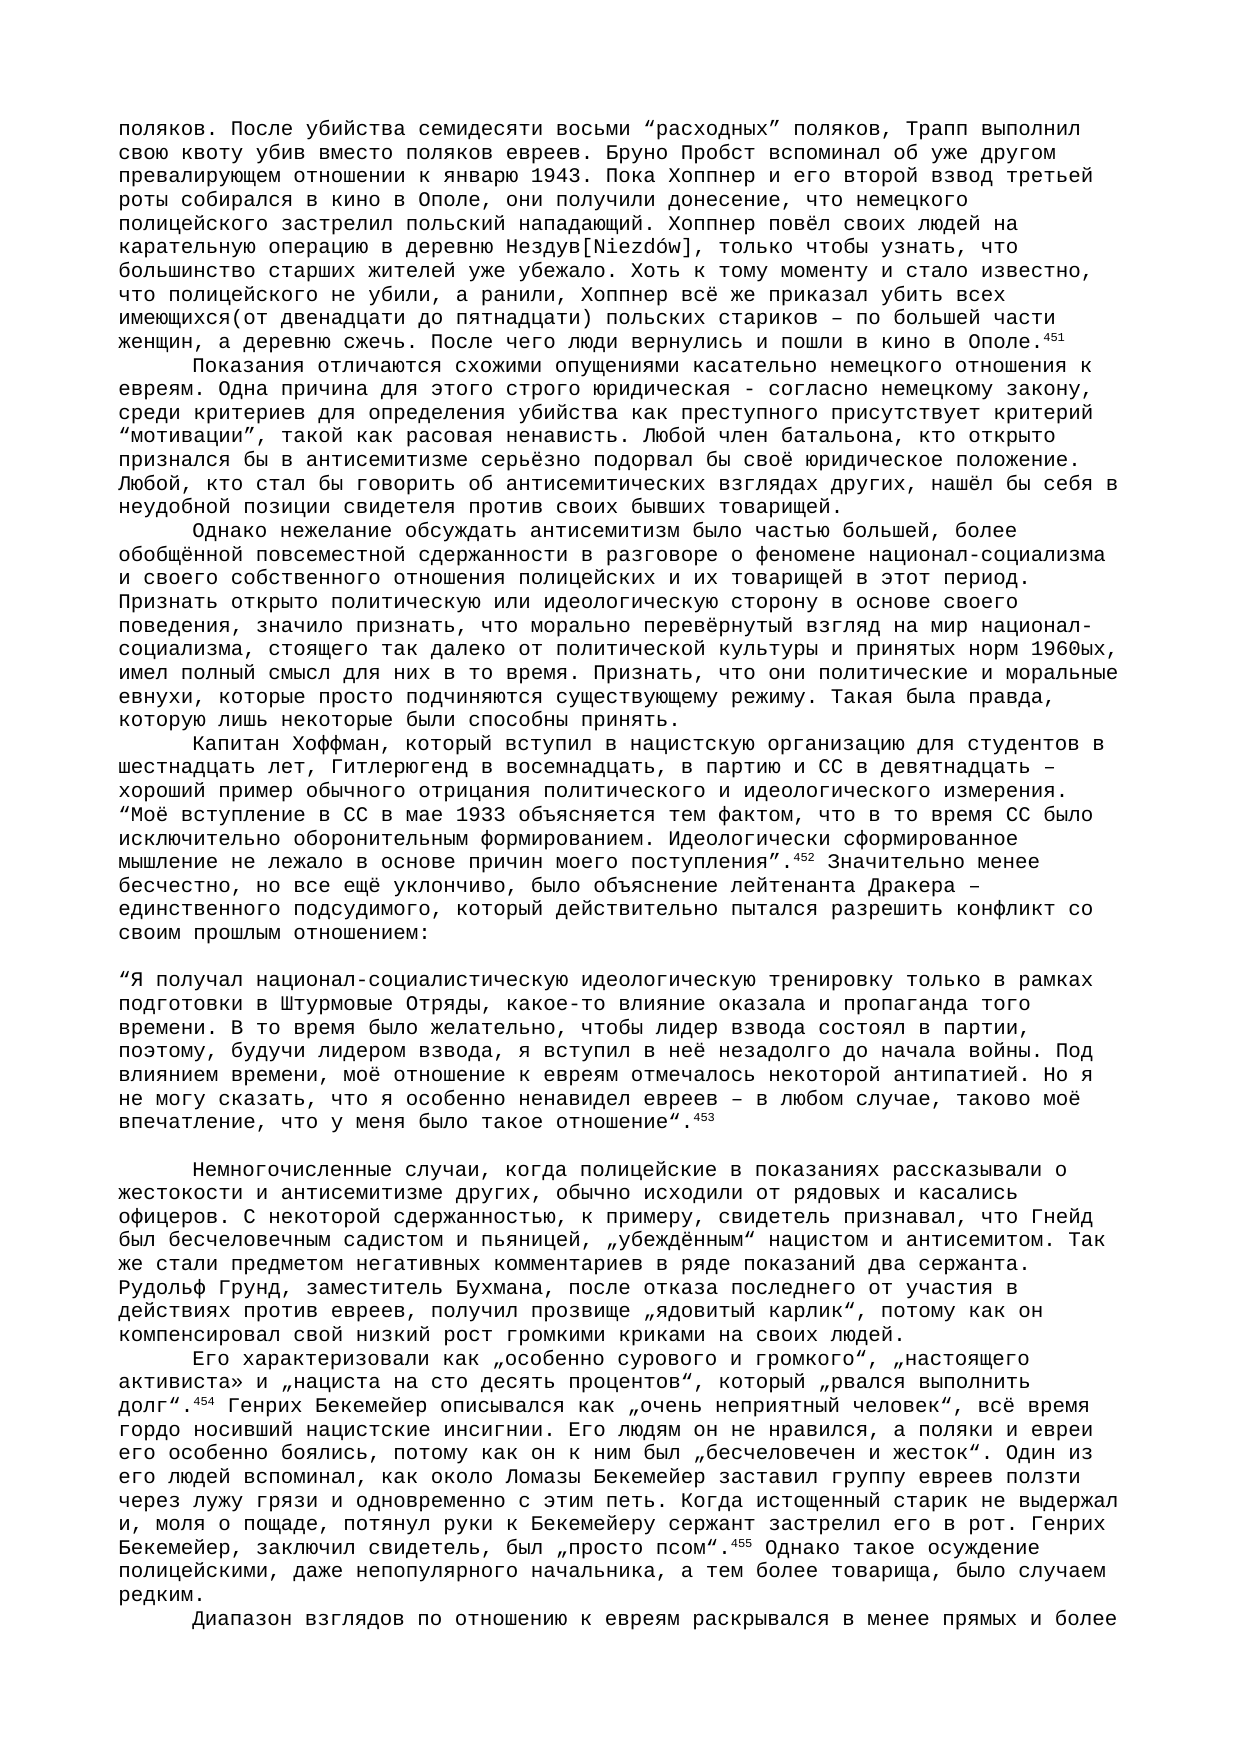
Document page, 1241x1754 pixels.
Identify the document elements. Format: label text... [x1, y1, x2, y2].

text Однако нежелание обсуждать антисемитизм было частью большей, более обобщённой повсеместной сдержанности в разговоре о феномене национал-социализма и своего собственного отношения полицейских и их товарищей в этот период. Признать открыто политическую или идеологическую сторону в основе своего поведения, значило признать, что морально перевёрнутый взгляд на мир национал-социализма, стоящего так далеко от политической культуры и принятых норм 1960ых, имел полный смысл для них в то время. Признать, что они политические и моральные евнухи, которые просто подчиняются существующему режиму. Такая была правда, которую лишь некоторые были способны принять. [118, 520, 1122, 733]
text Капитан Хоффман, который вступил в нацистскую организацию для студентов в шестнадцать лет, Гитлерюгенд в восемнадцать, в партию и СС в девятнадцать – хороший пример обычного отрицания политического и идеологического измерения. “Моё вступление в СС в мае 1933 объясняется тем фактом, что в то время СС было исключительно оборонительным формированием. Идеологически сформированное мышление не лежало в основе причин моего поступления”. Значительно менее бесчестно, но все ещё уклончиво, было объяснение лейтенанта Дракера – единственного подсудимого, который действительно пытался разрешить конфликт со своим прошлым отношением: [118, 733, 1122, 946]
text Немногочисленные случаи, когда полицейские в показаниях рассказывали о жестокости и антисемитизме других, обычно исходили от рядовых и касались офицеров. С некоторой сдержанностью, к примеру, свидетель признавал, что Гнейд был бесчеловечным садистом и пьяницей, „убеждённым“ нацистом и антисемитом. Так же стали предметом негативных комментариев в ряде показаний два сержанта. Рудольф Грунд, заместитель Бухмана, после отказа последнего от участия в действиях против евреев, получил прозвище „ядовитый карлик“, потому как он компенсировал свой низкий рост громкими криками на своих людей. [118, 1158, 1122, 1348]
text Его характеризовали как „особенно сурового и громкого“, „настоящего активиста» и „нациста на сто десять процентов“, который „рвался выполнить долг“. Генрих Бекемейер описывался как „очень неприятный человек“, всё время гордо носивший нацистские инсигнии. Его людям он не нравился, а поляки и евреи его особенно боялись, потому как он к ним был „бесчеловечен и жесток“. Один из его людей вспоминал, как около Ломазы Бекемейер заставил группу евреев ползти через лужу грязи и одновременно с этим петь. Когда истощенный старик не выдержал и, моля о пощаде, потянул руки к Бекемейеру сержант застрелил его в рот. Генрих Бекемейер, заключил свидетель, был „просто псом“. Однако такое осуждение полицейскими, даже непопулярного начальника, а тем более товарища, было случаем редким. [118, 1348, 1122, 1608]
text Показания отличаются схожими опущениями касательно немецкого отношения к евреям. Одна причина для этого строго юридическая - согласно немецкому закону, среди критериев для определения убийства как преступного присутствует критерий “мотивации”, такой как расовая ненависть. Любой член батальона, кто открыто признался бы в антисемитизме серьёзно подорвал бы своё юридическое положение. Любой, кто стал бы говорить об антисемитических взглядах других, нашёл бы себя в неудобной позиции свидетеля против своих бывших товарищей. [118, 354, 1122, 520]
text “Я получал национал-социалистическую идеологическую тренировку только в рамках подготовки в Штурмовые Отряды, какое-то влияние оказала и пропаганда того времени. В то время было желательно, чтобы лидер взвода состоял в партии, поэтому, будучи лидером взвода, я вступил в неё незадолго до начала войны. Под влиянием времени, моё отношение к евреям отмечалось некоторой антипатией. Но я не могу сказать, что я особенно ненавидел евреев – в любом случае, таково моё впечатление, что у меня было такое отношение“. [118, 969, 1122, 1135]
text Диапазон взглядов по отношению к евреям раскрывался в менее прямых и более [118, 1608, 1122, 1631]
text поляков. После убийства семидесяти восьми “расходных” поляков, Трапп выполнил свою квоту убив вместо поляков евреев. Бруно Пробст вспоминал об уже другом превалирующем отношении к январю 1943. Пока Хоппнер и его второй взвод третьей роты собирался в кино в Ополе, они получили донесение, что немецкого полицейского застрелил польский нападающий. Хоппнер повёл своих людей на карательную операцию в деревню Нездув[Niezdów], только чтобы узнать, что большинство старших жителей уже убежало. Хоть к тому моменту и стало известно, что полицейского не убили, а ранили, Хоппнер всё же приказал убить всех имеющихся(от двенадцати до пятнадцати) польских стариков – по большей части женщин, а деревню сжечь. После чего люди вернулись и пошли в кино в Ополе. [118, 118, 1122, 354]
